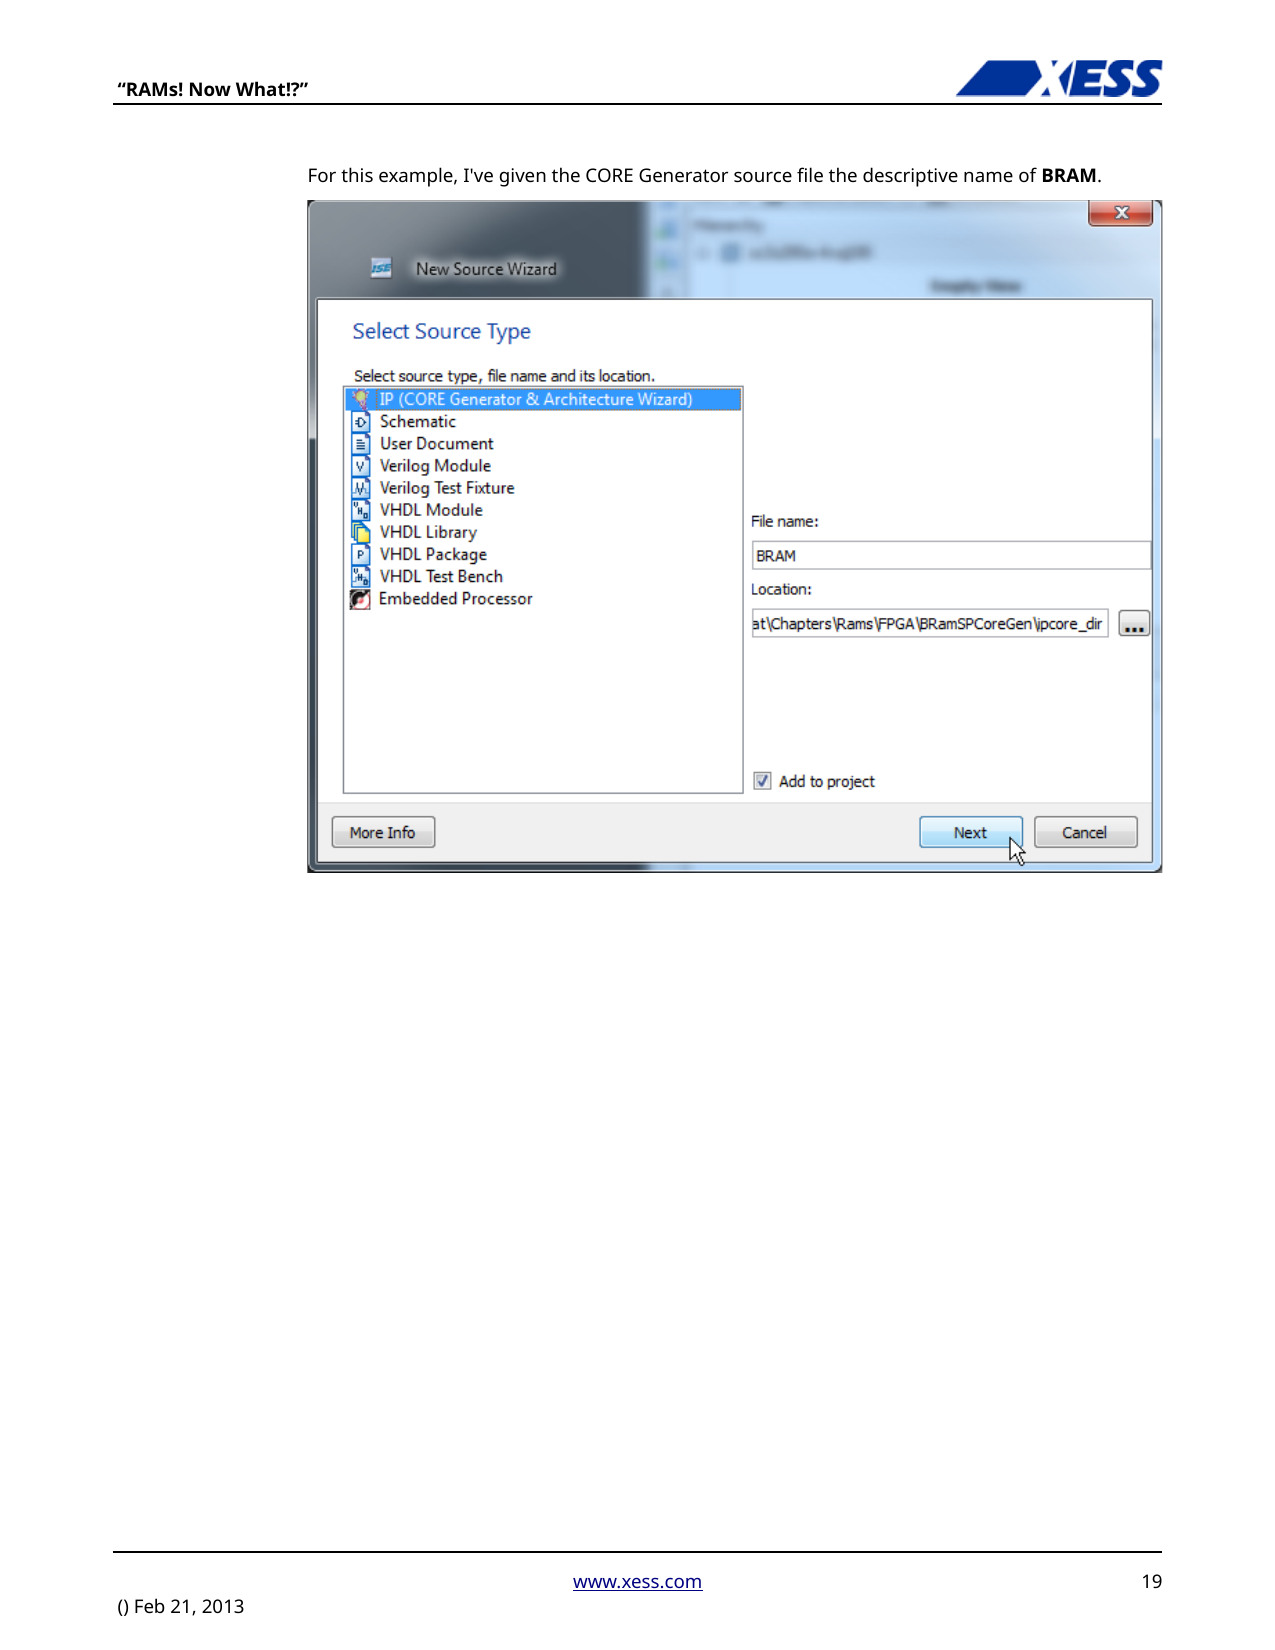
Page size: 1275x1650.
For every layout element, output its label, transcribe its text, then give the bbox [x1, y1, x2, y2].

text For this example, I've given the CORE Generator source file the descriptive name of BRAM. [307, 162, 1162, 187]
picture [307, 200, 1163, 873]
picture [955, 60, 1163, 97]
